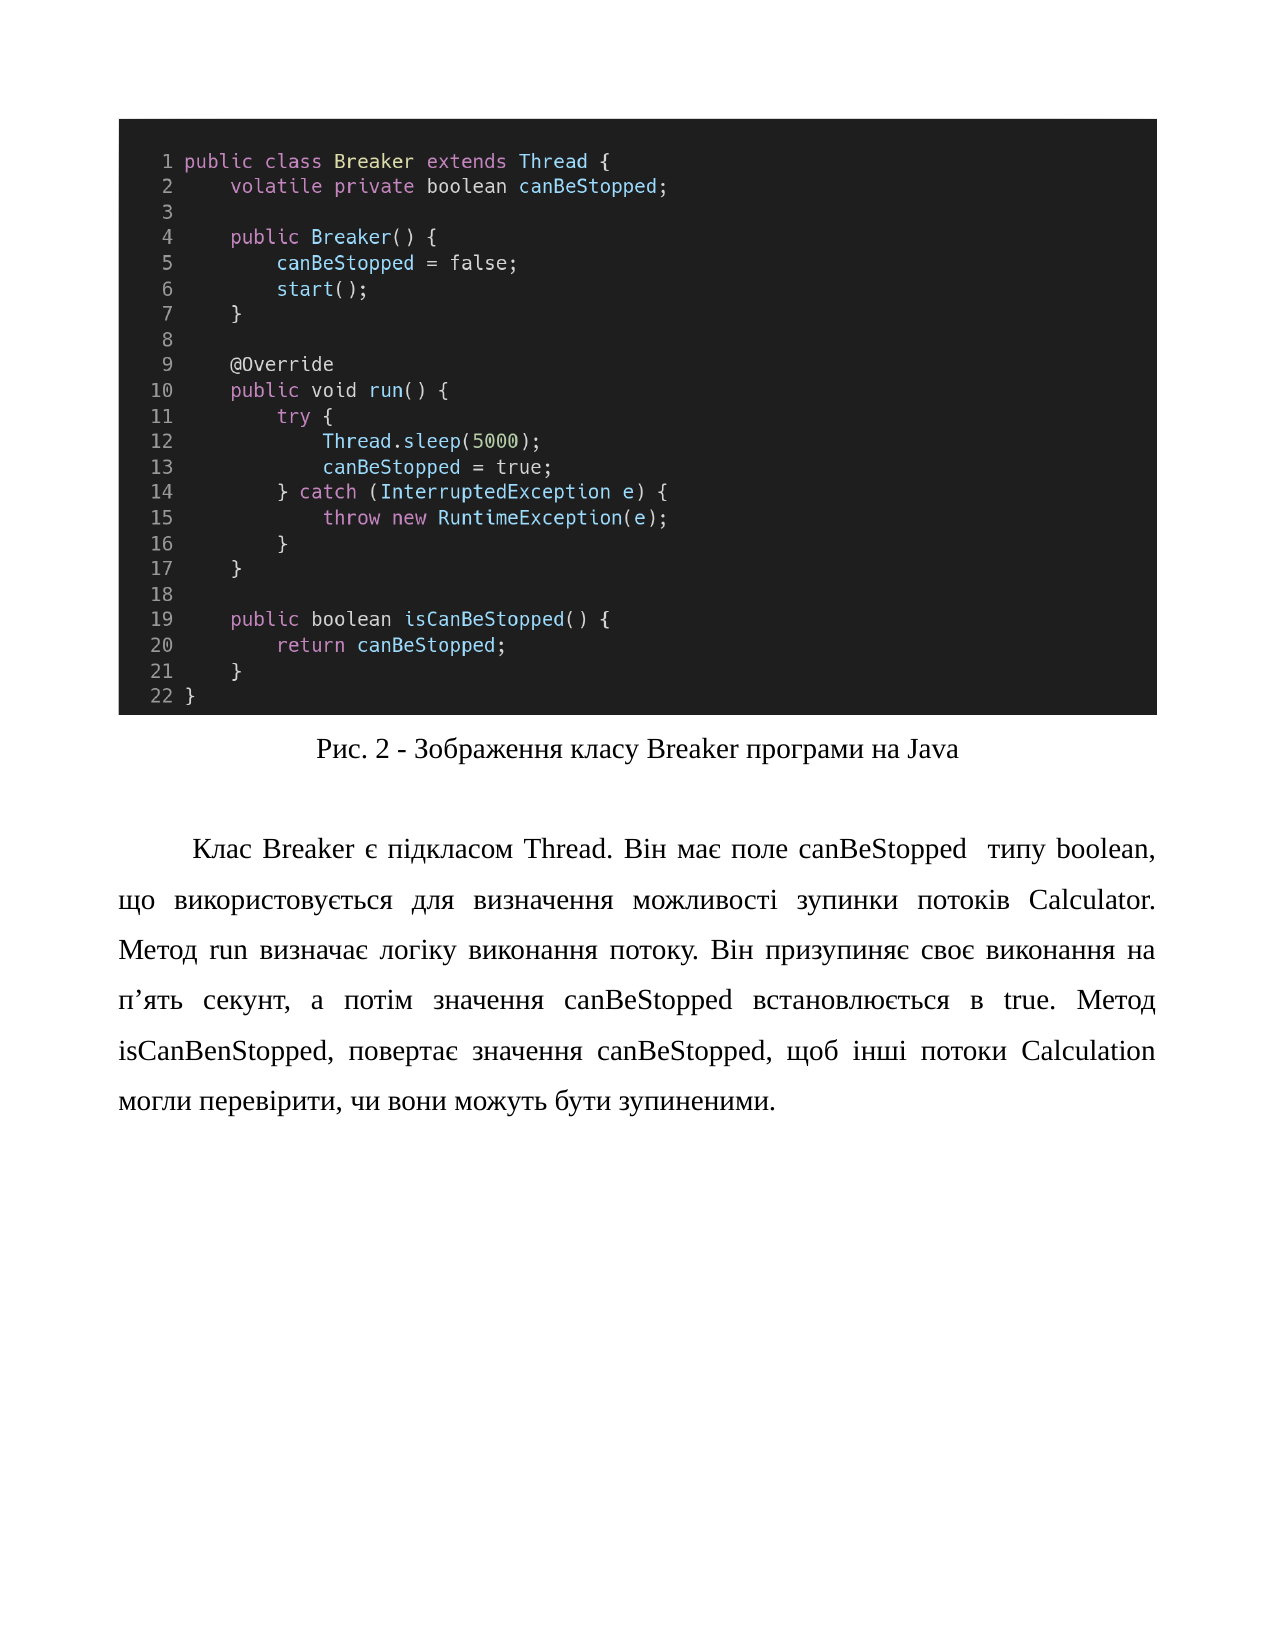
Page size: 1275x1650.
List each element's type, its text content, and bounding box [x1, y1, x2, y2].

picture [118, 118, 1157, 715]
text Клас Breaker є підкласом Thread. Він має поле canBeStopped типу boolean, що використовується для визначення можливості зупинки потоків Сalculator. Метод run визначає логіку виконання потоку. Він призупиняє своє виконання на п’ять секунт, а потім значення canBeStopped встановлюється в true. Метод isCanBenStopped, повертає значення canBeStopped, щоб інші потоки Calculation могли перевірити, чи вони можуть бути зупиненими. [118, 832, 1157, 1117]
text Рис. 2 - Зображення класу Breaker програми на Java [118, 715, 1157, 764]
